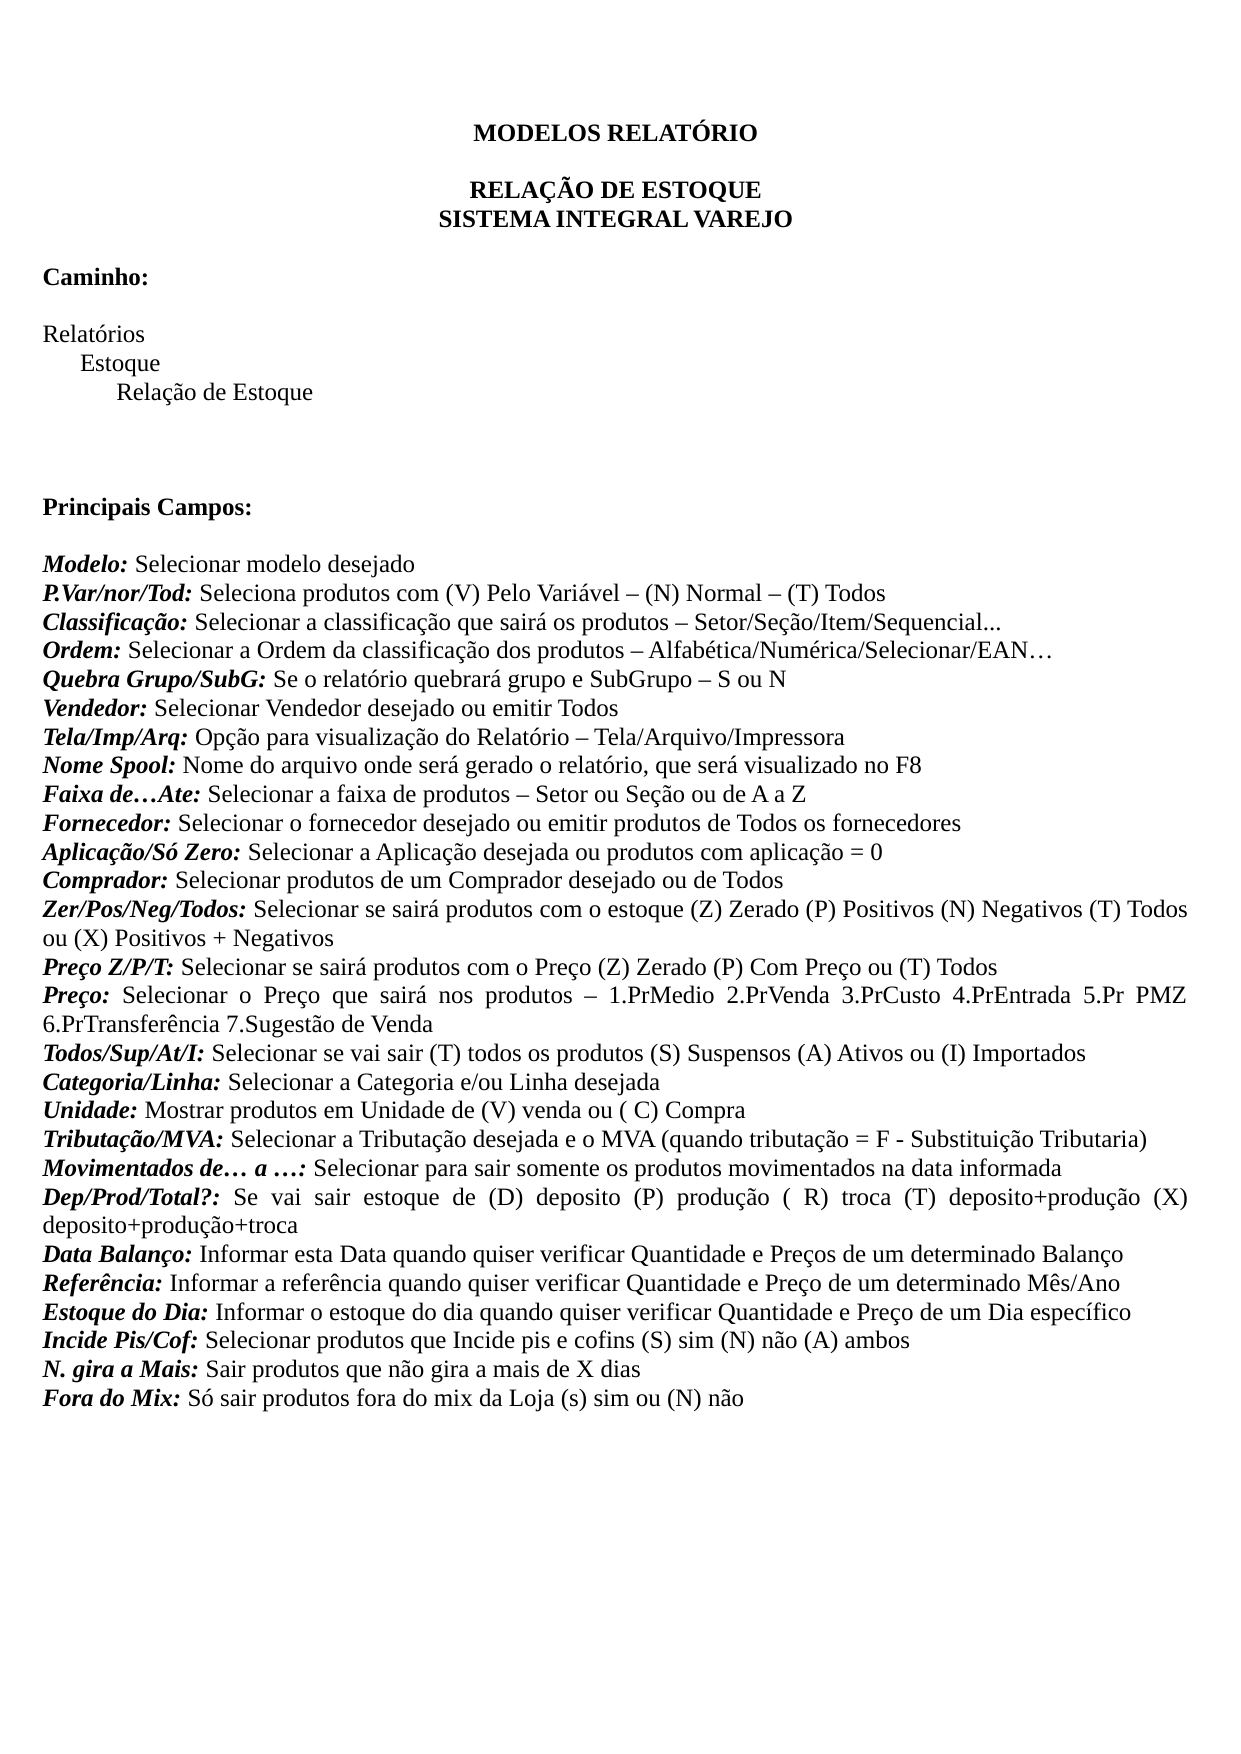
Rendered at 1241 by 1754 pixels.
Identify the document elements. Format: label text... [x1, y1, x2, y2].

text Caminho: [42, 262, 1189, 291]
text Movimentados de… a …: Selecionar para sair somente os produtos movimentados na data informada [42, 1153, 1189, 1182]
text Tributação/MVA: Selecionar a Tributação desejada e o MVA (quando tributação = F - Substituição Tributaria) [42, 1124, 1189, 1153]
text Nome Spool: Nome do arquivo onde será gerado o relatório, que será visualizado no F8 [42, 751, 1189, 779]
text Vendedor: Selecionar Vendedor desejado ou emitir Todos [42, 693, 1189, 722]
text Unidade: Mostrar produtos em Unidade de (V) venda ou ( C) Compra [42, 1096, 1189, 1124]
text RELAÇÃO DE ESTOQUE [42, 176, 1189, 204]
text Relação de Estoque [42, 377, 1189, 406]
text Dep/Prod/Total?: Se vai sair estoque de (D) deposito (P) produção ( R) troca (T) deposito+produção (X) deposito+produção+troca [42, 1182, 1189, 1239]
text Incide Pis/Cof: Selecionar produtos que Incide pis e cofins (S) sim (N) não (A) ambos [42, 1326, 1189, 1354]
text Comprador: Selecionar produtos de um Comprador desejado ou de Todos [42, 866, 1189, 894]
text P.Var/nor/Tod: Seleciona produtos com (V) Pelo Variável – (N) Normal – (T) Todos [42, 578, 1189, 607]
text Referência: Informar a referência quando quiser verificar Quantidade e Preço de um determinado Mês/Ano [42, 1268, 1189, 1297]
text Classificação: Selecionar a classificação que sairá os produtos – Setor/Seção/Item/Sequencial... [42, 607, 1189, 636]
text N. gira a Mais: Sair produtos que não gira a mais de X dias [42, 1354, 1189, 1383]
text Relatórios [42, 319, 1189, 348]
text Categoria/Linha: Selecionar a Categoria e/ou Linha desejada [42, 1067, 1189, 1096]
text Quebra Grupo/SubG: Se o relatório quebrará grupo e SubGrupo – S ou N [42, 664, 1189, 693]
text MODELOS RELATÓRIO [42, 118, 1189, 147]
text Tela/Imp/Arq: Opção para visualização do Relatório – Tela/Arquivo/Impressora [42, 722, 1189, 751]
text Preço Z/P/T: Selecionar se sairá produtos com o Preço (Z) Zerado (P) Com Preço ou (T) Todos [42, 952, 1189, 981]
text Fornecedor: Selecionar o fornecedor desejado ou emitir produtos de Todos os fornecedores [42, 808, 1189, 837]
text Data Balanço: Informar esta Data quando quiser verificar Quantidade e Preços de um determinado Balanço [42, 1239, 1189, 1268]
text Ordem: Selecionar a Ordem da classificação dos produtos – Alfabética/Numérica/Selecionar/EAN… [42, 636, 1189, 664]
text Todos/Sup/At/I: Selecionar se vai sair (T) todos os produtos (S) Suspensos (A) Ativos ou (I) Importados [42, 1038, 1189, 1067]
text Faixa de…Ate: Selecionar a faixa de produtos – Setor ou Seção ou de A a Z [42, 779, 1189, 808]
text SISTEMA INTEGRAL VAREJO [42, 204, 1189, 233]
text Zer/Pos/Neg/Todos: Selecionar se sairá produtos com o estoque (Z) Zerado (P) Positivos (N) Negativos (T) Todos ou (X) Positivos + Negativos [42, 894, 1189, 952]
text Fora do Mix: Só sair produtos fora do mix da Loja (s) sim ou (N) não [42, 1383, 1189, 1412]
text Principais Campos: [42, 492, 1189, 521]
text Estoque [42, 348, 1189, 377]
text Preço: Selecionar o Preço que sairá nos produtos – 1.PrMedio 2.PrVenda 3.PrCusto 4.PrEntrada 5.Pr PMZ 6.PrTransferência 7.Sugestão de Venda [42, 981, 1189, 1038]
text Modelo: Selecionar modelo desejado [42, 549, 1189, 578]
text Estoque do Dia: Informar o estoque do dia quando quiser verificar Quantidade e Preço de um Dia específico [42, 1297, 1189, 1326]
text Aplicação/Só Zero: Selecionar a Aplicação desejada ou produtos com aplicação = 0 [42, 837, 1189, 866]
